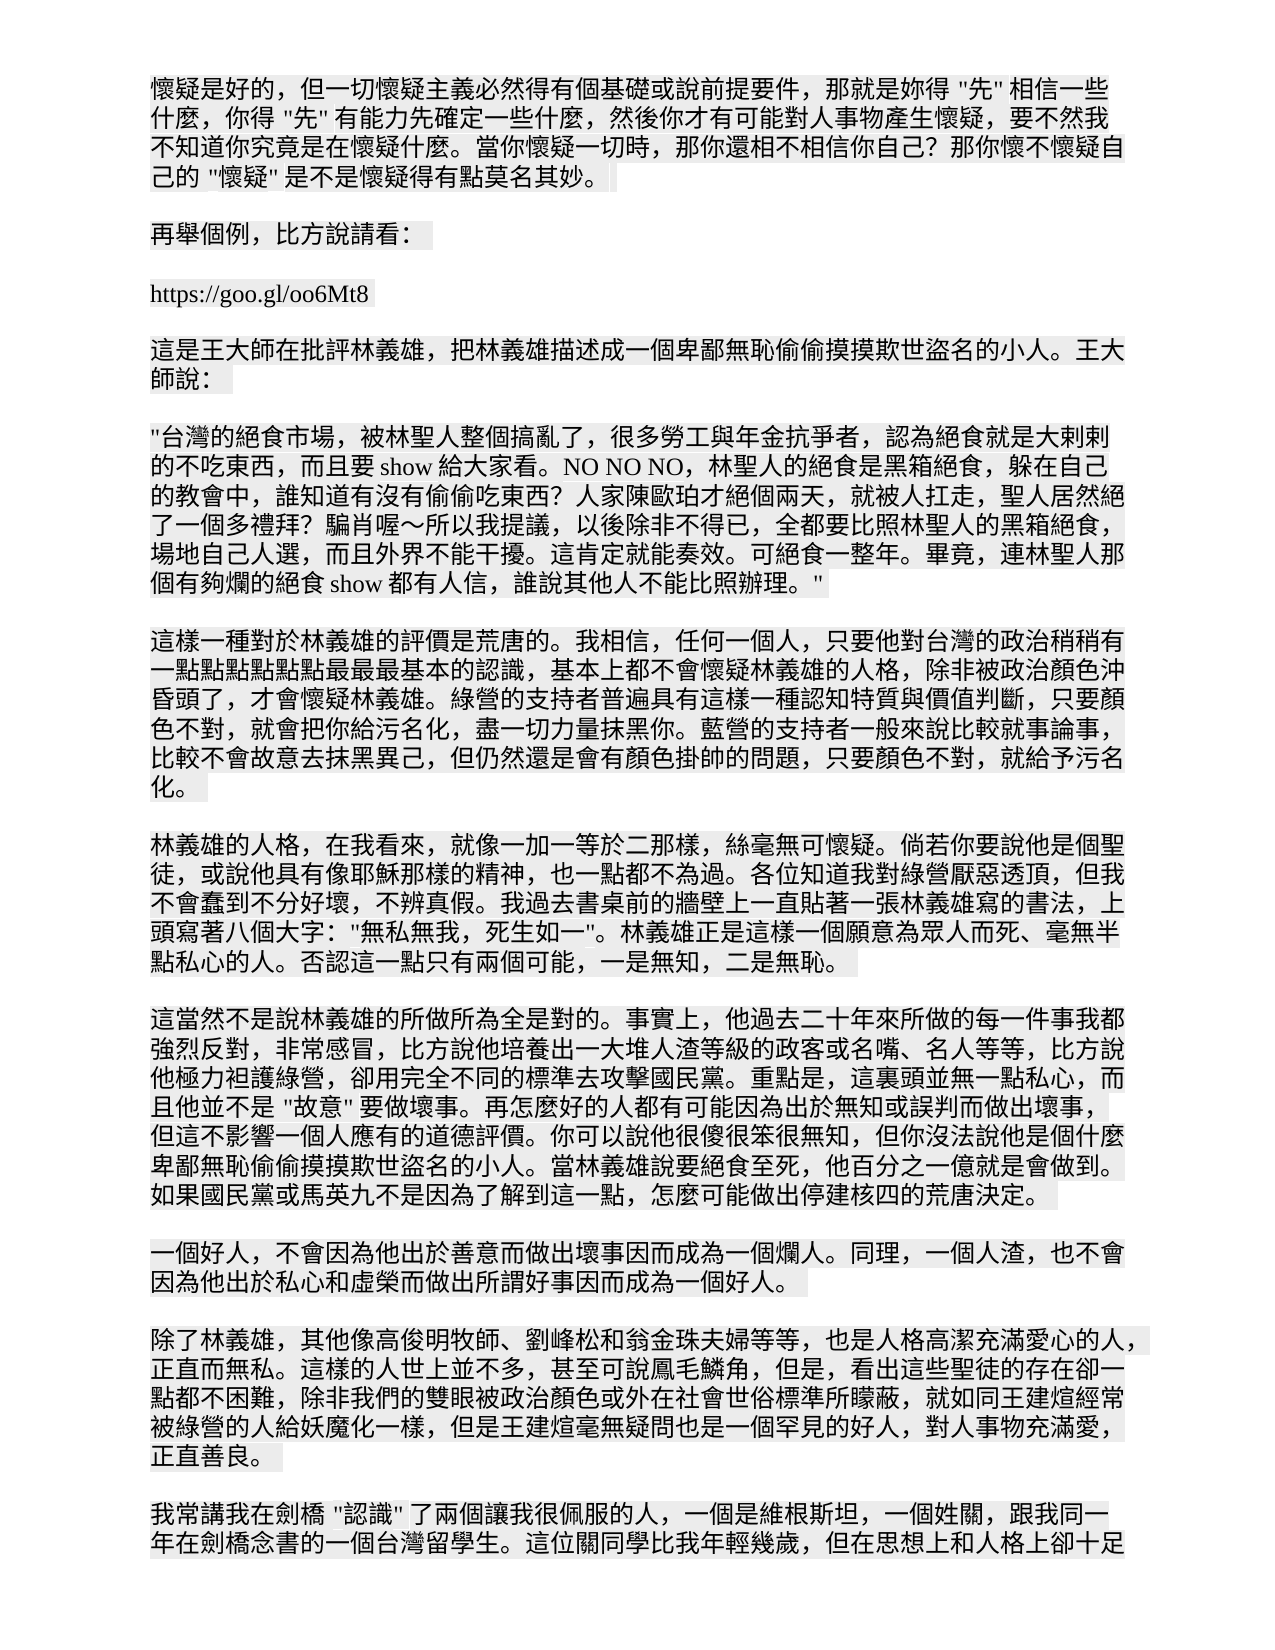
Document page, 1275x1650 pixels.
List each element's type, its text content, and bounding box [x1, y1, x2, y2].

text (續) 英文有句俗話說，Don't throw the baby out with the bathwater. 你要倒洗澡水很好，但可別連嬰兒也一起倒掉。 在比方說 10 個病人中，有 3 個是健康的，另外7個則各自具有不同的疾病程度，有的一期，有的末期，有的擴散轉移，有的只是癌變初期。這時候，一個醫生或一台檢驗儀器，倘若 "懷疑" 一切，把所有人都認定是癌症，那麼，他確實能抓出所有病人，問題是，他把所有健康的人也全抓來開刀做化療了。這樣一種檢查和治療是完全不合格的，套句專業用語叫 "偽陽性" 太高，明明健康，竟一概全說有病。 另一台儀器荒唐程度跟這個差不多，蠢到爆，我是說很單 "純"，竟然把所有人全視為健康寶寶，有的明明都已經病入膏肓快斷氣了，他還是診斷為健康。這時候，他確實能成功找到所有健康者，問題是，他把有病的也全都放行了。這樣一種檢查和治療是完全不合格的，套句專業用語叫 "偽陰性" 太高，明明有病，竟一概全說健康。 懷疑是好的，但懷疑的目的是要辨別真偽及其各自不同的真偽程度與狀況，而不是要打倒一切。打倒一切跟聽信一切，基本上是一樣的認知水平。 懷疑是好的，但一切懷疑主義必然得有個基礎或說前提要件，那就是妳得 "先" 相信一些什麼，你得 "先" 有能力先確定一些什麼，然後你才有可能對人事物產生懷疑，要不然我不知道你究竟是在懷疑什麼。當你懷疑一切時，那你還相不相信你自己？那你懷不懷疑自己的 "懷疑" 是不是懷疑得有點莫名其妙。 再舉個例，比方說請看： https://goo.gl/oo6Mt8 這是王大師在批評林義雄，把林義雄描述成一個卑鄙無恥偷偷摸摸欺世盜名的小人。王大師說： "台灣的絕食市場，被林聖人整個搞亂了，很多勞工與年金抗爭者，認為絕食就是大剌剌的不吃東西，而且要show給大家看。NO NO NO，林聖人的絕食是黑箱絕食，躲在自己的教會中，誰知道有沒有偷偷吃東西？人家陳歐珀才絕個兩天，就被人扛走，聖人居然絕了一個多禮拜？騙肖喔～所以我提議，以後除非不得已，全都要比照林聖人的黑箱絕食，場地自己人選，而且外界不能干擾。這肯定就能奏效。可絕食一整年。畢竟，連林聖人那個有夠爛的絕食show都有人信，誰說其他人不能比照辦理。" 這樣一種對於林義雄的評價是荒唐的。我相信，任何一個人，只要他對台灣的政治稍稍有一點點點點點點最最最基本的認識，基本上都不會懷疑林義雄的人格，除非被政治顏色沖昏頭了，才會懷疑林義雄。綠營的支持者普遍具有這樣一種認知特質與價值判斷，只要顏色不對，就會把你給污名化，盡一切力量抹黑你。藍營的支持者一般來說比較就事論事，比較不會故意去抹黑異己，但仍然還是會有顏色掛帥的問題，只要顏色不對，就給予污名化。 林義雄的人格，在我看來，就像一加一等於二那樣，絲毫無可懷疑。倘若你要說他是個聖徒，或說他具有像耶穌那樣的精神，也一點都不為過。各位知道我對綠營厭惡透頂，但我不會蠢到不分好壞，不辨真假。我過去書桌前的牆壁上一直貼著一張林義雄寫的書法，上頭寫著八個大字："無私無我，死生如一"。林義雄正是這樣一個願意為眾人而死、毫無半點私心的人。否認這一點只有兩個可能，一是無知，二是無恥。 這當然不是說林義雄的所做所為全是對的。事實上，他過去二十年來所做的每一件事我都強烈反對，非常感冒，比方說他培養出一大堆人渣等級的政客或名嘴、名人等等，比方說他極力袒護綠營，卻用完全不同的標準去攻擊國民黨。重點是，這裏頭並無一點私心，而且他並不是 "故意" 要做壞事。再怎麼好的人都有可能因為出於無知或誤判而做出壞事，但這不影響一個人應有的道德評價。你可以說他很傻很笨很無知，但你沒法說他是個什麼卑鄙無恥偷偷摸摸欺世盜名的小人。當林義雄說要絕食至死，他百分之一億就是會做到。如果國民黨或馬英九不是因為了解到這一點，怎麼可能做出停建核四的荒唐決定。 一個好人，不會因為他出於善意而做出壞事因而成為一個爛人。同理，一個人渣，也不會因為他出於私心和虛榮而做出所謂好事因而成為一個好人。 除了林義雄，其他像高俊明牧師、劉峰松和翁金珠夫婦等等，也是人格高潔充滿愛心的人，正直而無私。這樣的人世上並不多，甚至可說鳳毛鱗角，但是，看出這些聖徒的存在卻一點都不困難，除非我們的雙眼被政治顏色或外在社會世俗標準所矇蔽，就如同王建煊經常被綠營的人給妖魔化一樣，但是王建煊毫無疑問也是一個罕見的好人，對人事物充滿愛，正直善良。 我常講我在劍橋 "認識" 了兩個讓我很佩服的人，一個是維根斯坦，一個姓關，跟我同一年在劍橋念書的一個台灣留學生。這位關同學比我年輕幾歲，但在思想上和人格上卻十足可以成為我的楷模，但我知道在台灣人世俗的眼光裏，他只是個毫無名氣的小教授，一點都不起眼，而且為人處世卑微到彷彿任何人都可以任意踢他一腳似的。但是，一個人的人品，跟他的社會地位或所謂成就與權勢能扯得上什麼關係呢？ 武力統一台灣的聲音近年來喧囂塵上，我常想請中共如果哪天非打飛彈不可，拜託瞄準一點，對準那些人渣，而千萬不要傷害諸如像這位關同學、林義雄、高俊明牧師、劉峰松和翁金珠以及王建煊等等這些善良正直的好人。好人當然也只是一個人，好人本身或許不值得言說抬舉，但好人所呈現的精神與價值，卻是任何一個社會長久發展的一個最重要基礎。 生命那麼痛苦，生活那麼艱辛，你為什麼還會想活著而不趕緊去自殺呢？難道不就是因為你相信世上確實有些人，他把你的命看得比他自己的命還重要？難道不就是因為你相信這世界上仍然還有著一種東西叫做愛，叫做善良與正直？愛裏沒有懼怕，愛裏沒有私心盤算，倘若人與人之間或生命與生命之間沒有了這樣東西，生命根本不值得多活哪怕只是一秒鐘。 [150, 75, 1125, 1559]
